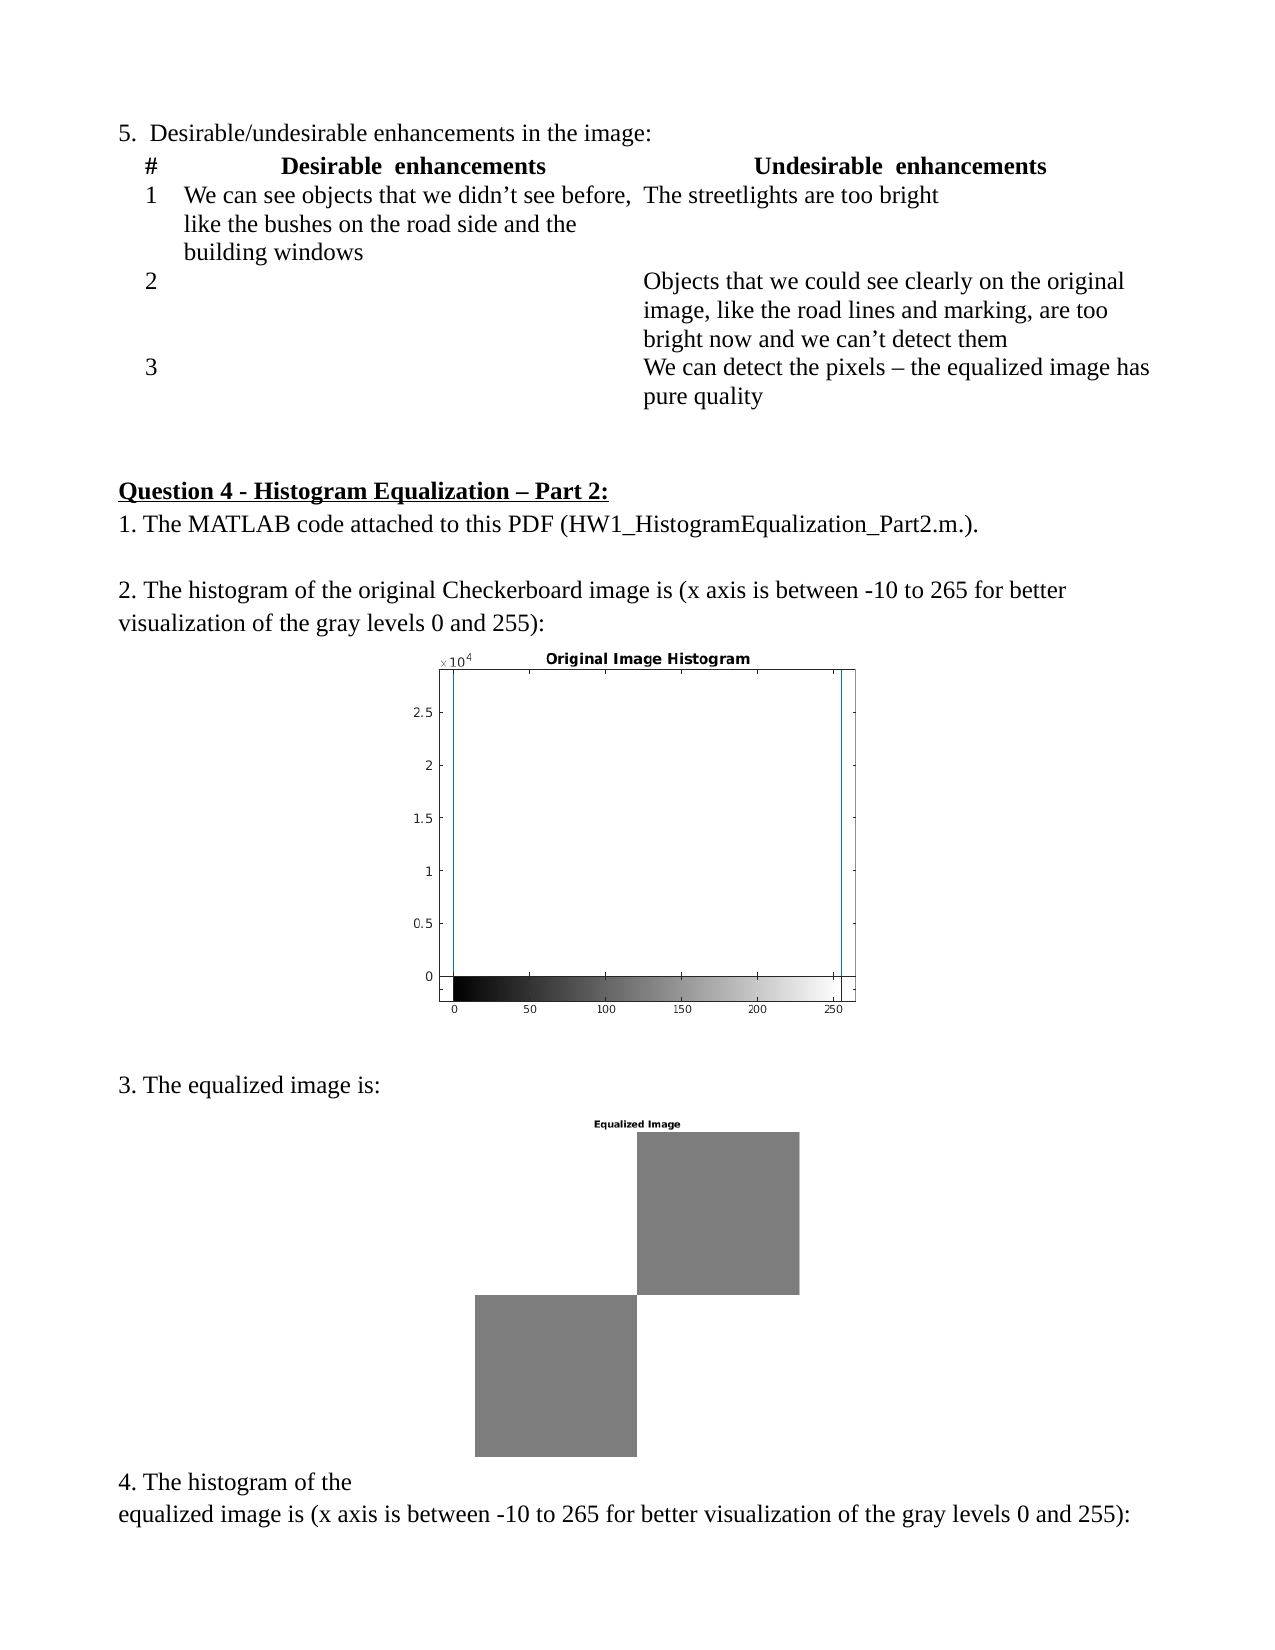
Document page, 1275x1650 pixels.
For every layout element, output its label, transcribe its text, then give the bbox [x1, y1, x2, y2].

text 3. The equalized image is: [118, 1070, 1157, 1099]
text 4. The histogram of the equalized image is (x axis is between -10 to 265 for better visualization of the gray levels 0 and 255): [118, 1467, 1157, 1528]
picture [368, 641, 907, 1045]
table_header # [118, 151, 184, 180]
table_header Desirable enhancements [184, 151, 643, 180]
table_cell [184, 353, 643, 410]
table_cell 1 [118, 180, 184, 266]
text 1. The MATLAB code attached to this PDF (HW1_HistogramEqualization_Part2.m.). [118, 509, 1157, 538]
text Question 4 - Histogram Equalization – Part 2: [118, 476, 1157, 505]
table_cell We can see objects that we didn’t see before, like the bushes on the road side and the building windows [184, 180, 643, 266]
table_cell Objects that we could see clearly on the original image, like the road lines and marking, are too bright now and we can’t detect them [643, 266, 1157, 352]
table_cell We can detect the pixels – the equalized image has pure quality [643, 353, 1157, 410]
table_cell 3 [118, 353, 184, 410]
table_header Undesirable enhancements [643, 151, 1157, 180]
text 2. The histogram of the original Checkerboard image is (x axis is between -10 to 265 for better visualization of the gray levels 0 and 255): [118, 575, 1157, 637]
table_cell 2 [118, 266, 184, 352]
text 5. Desirable/undesirable enhancements in the image: [118, 118, 1157, 147]
table_cell [184, 266, 643, 352]
table_cell The streetlights are too bright [643, 180, 1157, 266]
picture [416, 1114, 859, 1497]
